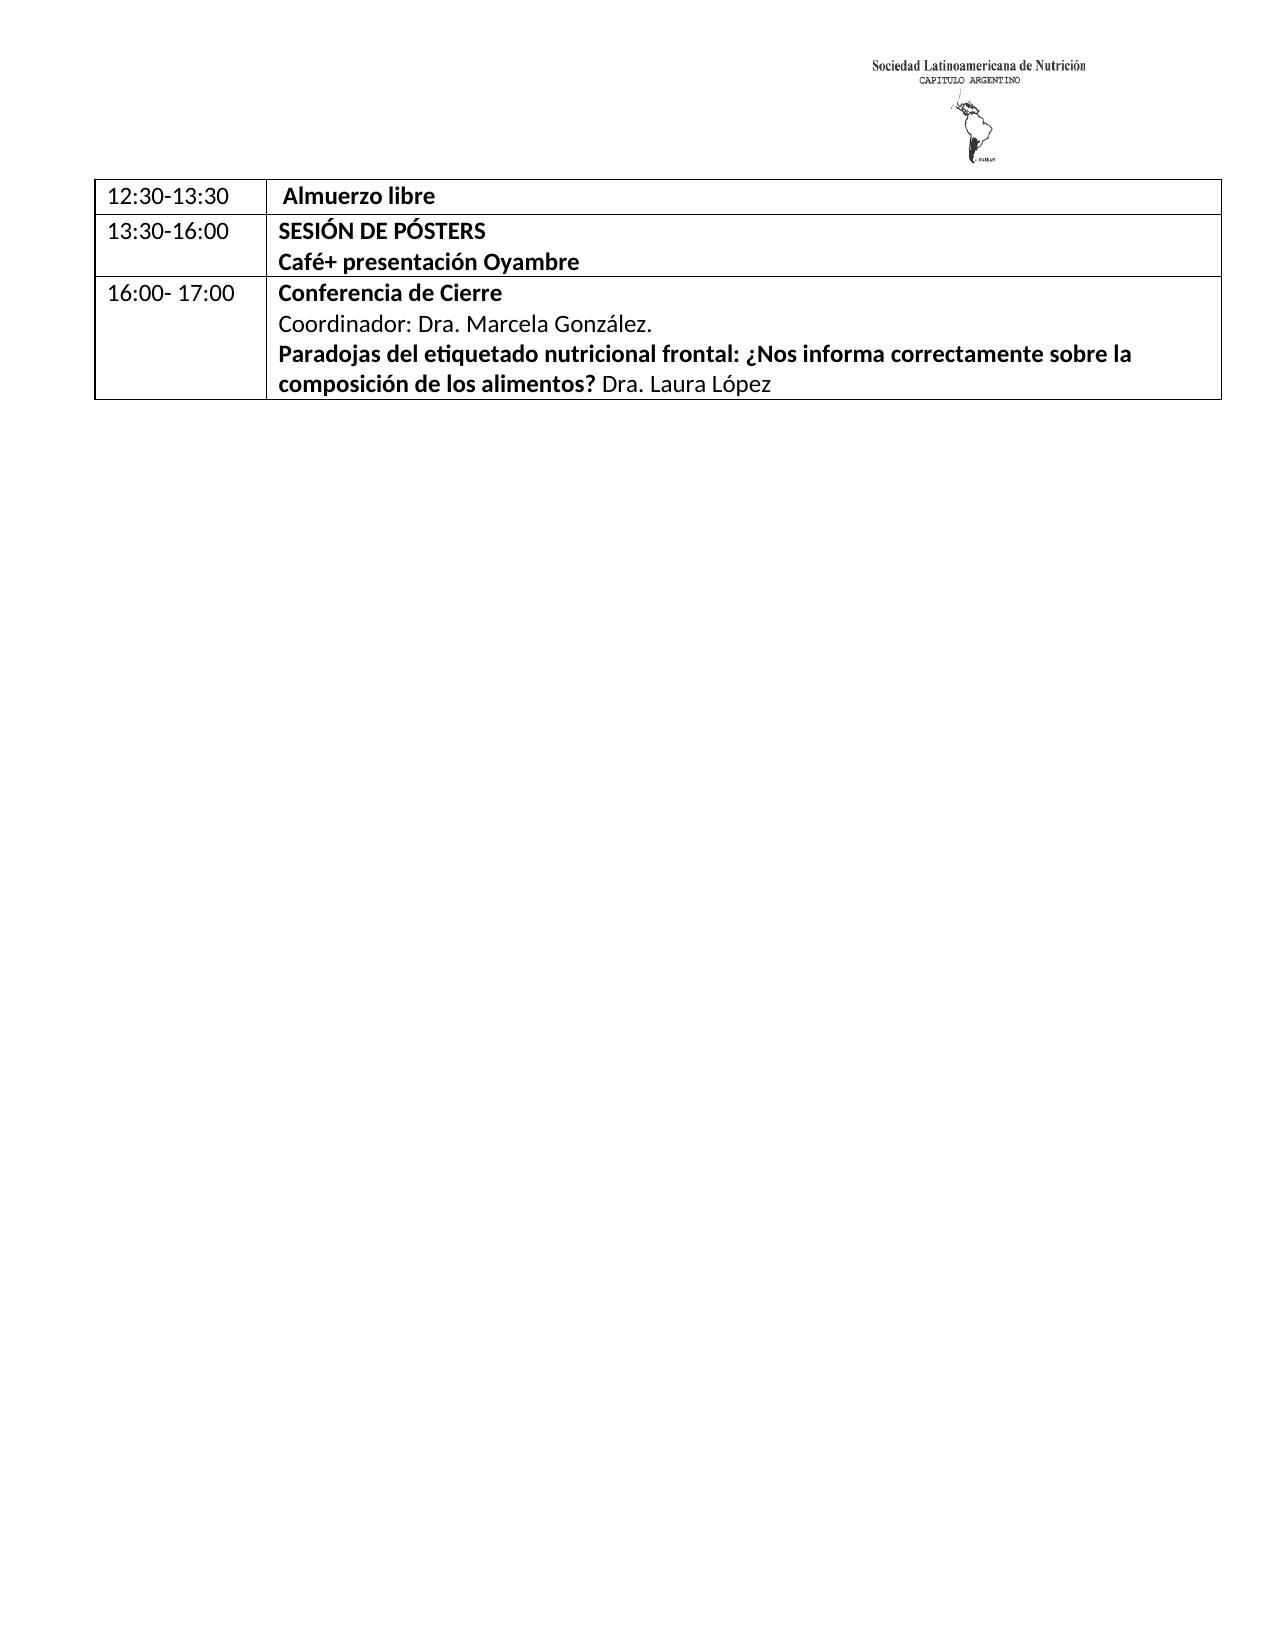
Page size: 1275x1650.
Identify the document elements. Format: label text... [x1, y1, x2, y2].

table_cell 13:30-16:00 [96, 215, 266, 276]
table_cell Almuerzo libre [267, 180, 1221, 214]
table_cell 16:00- 17:00 [96, 277, 266, 399]
table_cell SESIÓN DE PÓSTERS Café+ presentación Oyambre [267, 215, 1221, 276]
table_cell 12:30-13:30 [96, 180, 266, 214]
table_cell Conferencia de Cierre Coordinador: Dra. Marcela González. Paradojas del etiquetado nutricional frontal: ¿Nos informa correctamente sobre la composición de los alimentos? Dra. Laura López [267, 277, 1221, 399]
picture [872, 59, 1086, 166]
